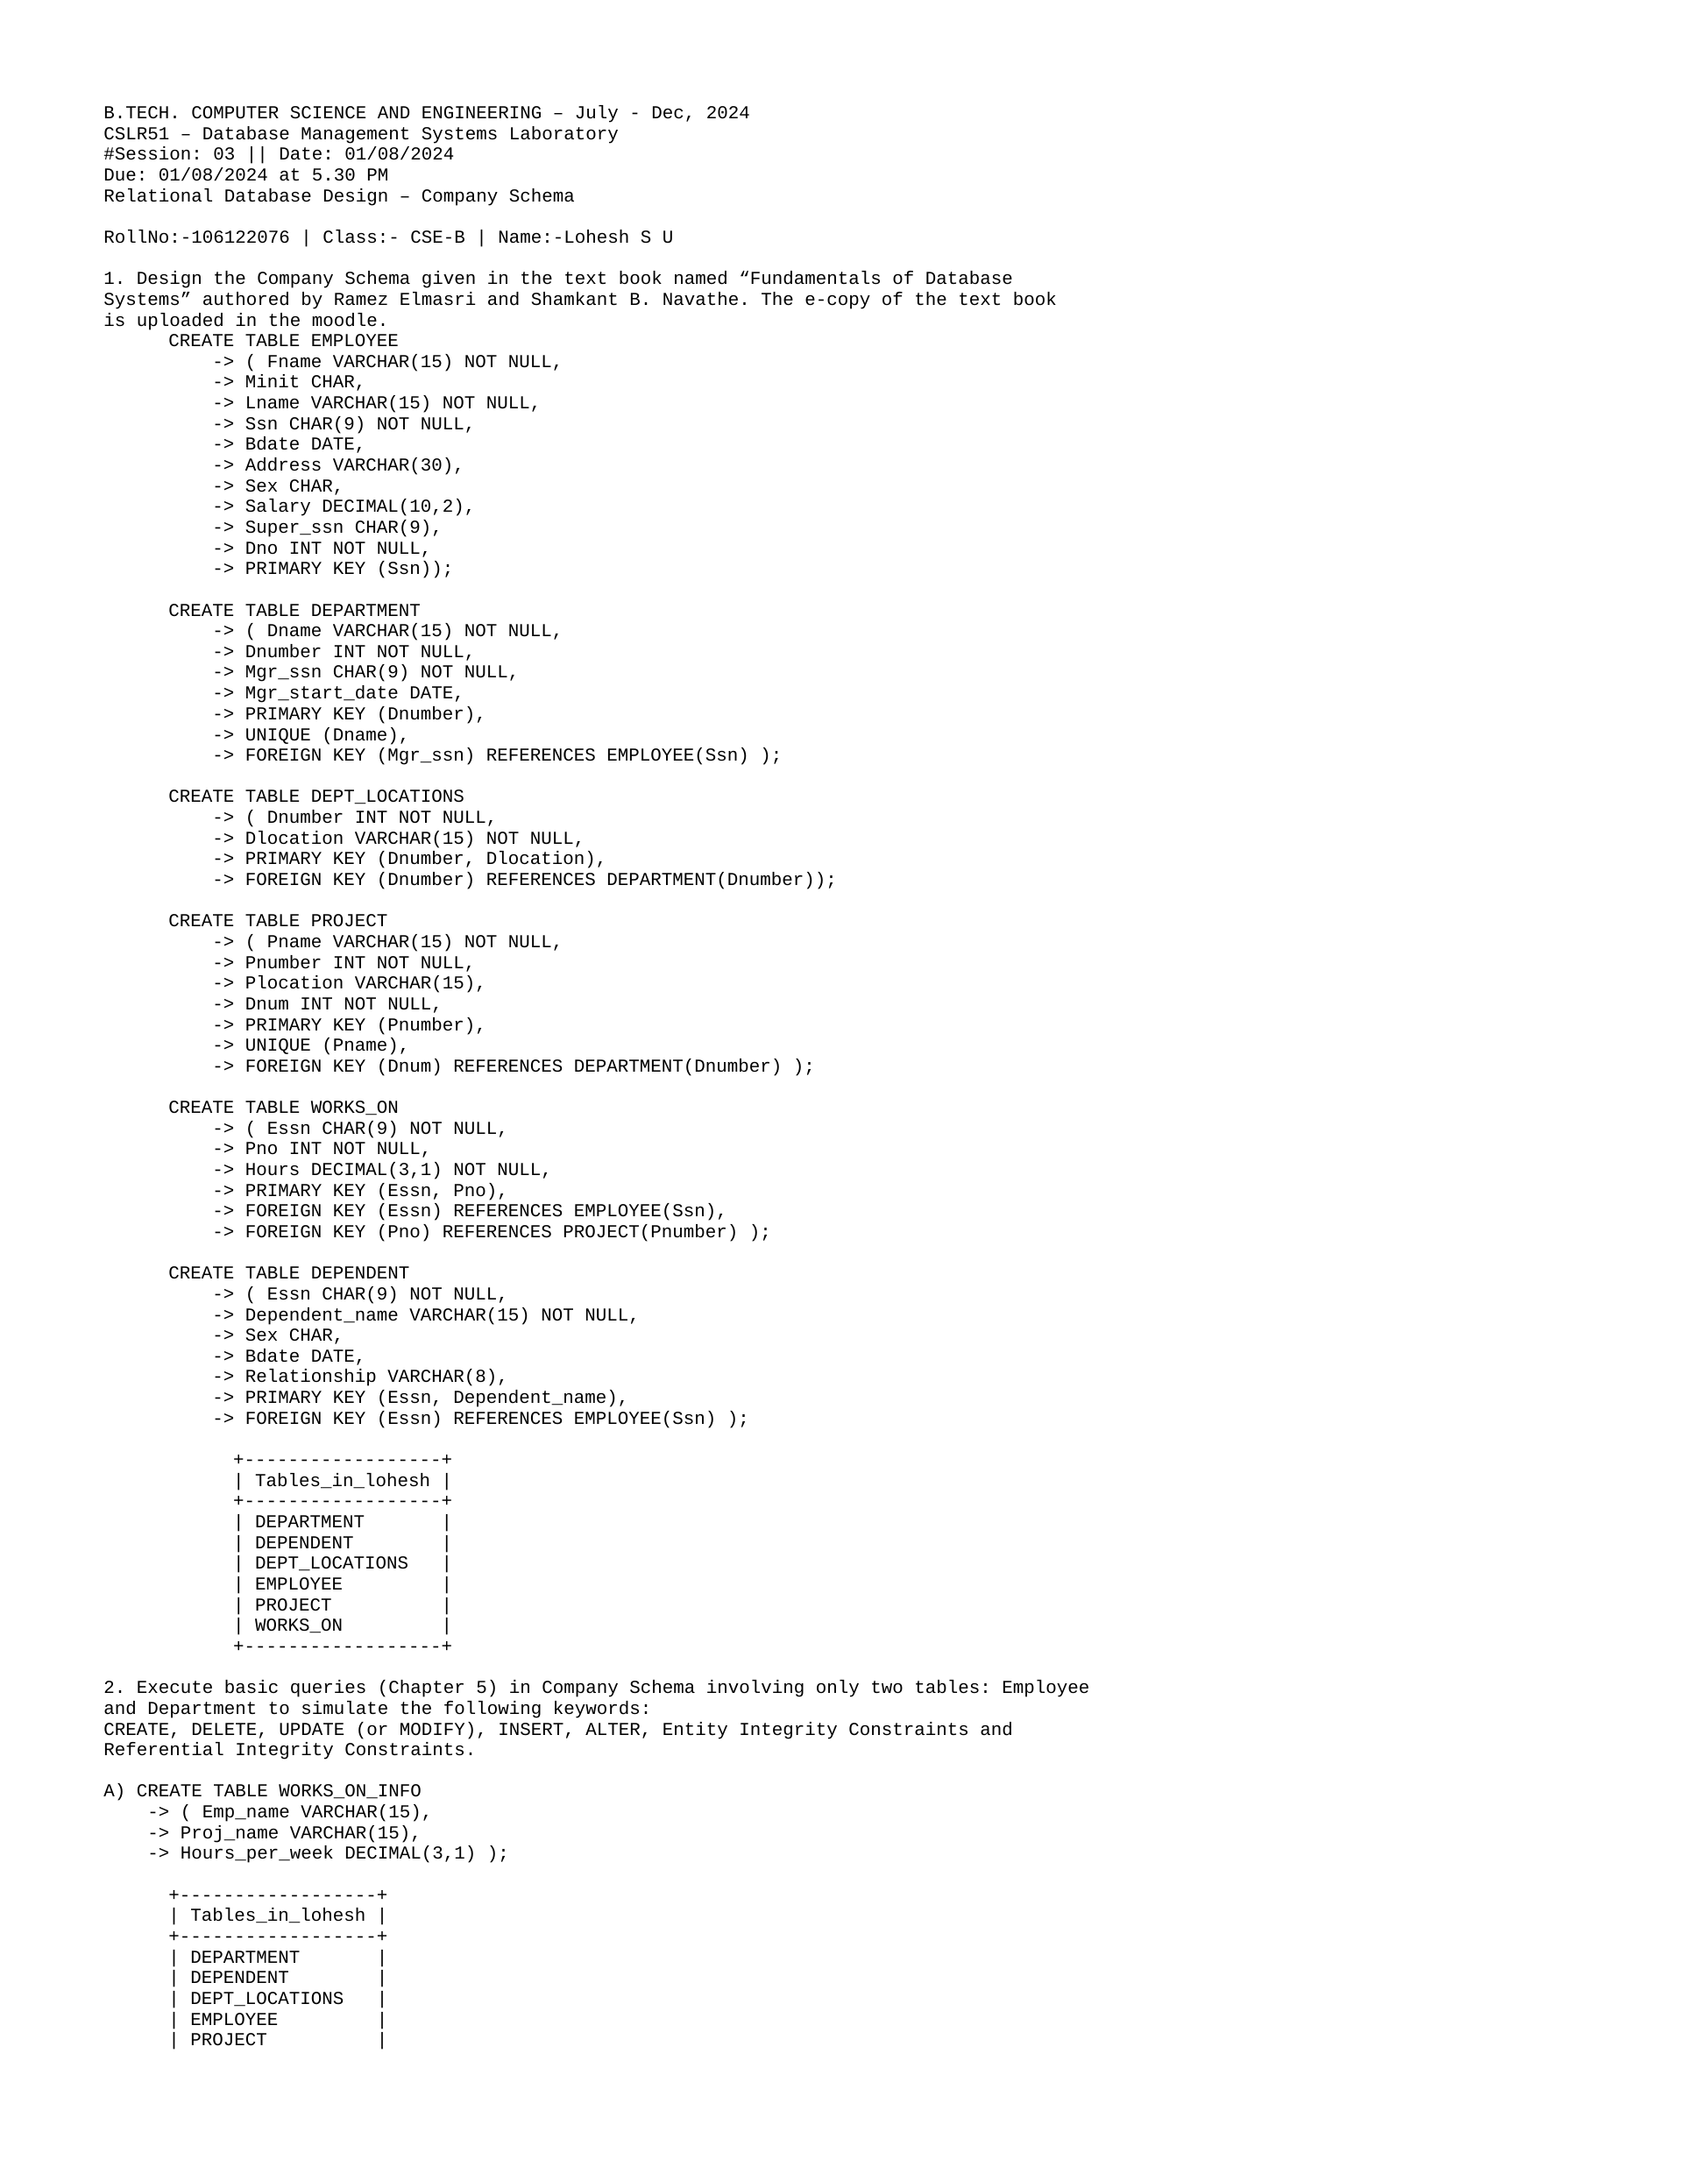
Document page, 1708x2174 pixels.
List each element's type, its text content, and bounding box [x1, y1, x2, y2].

text -> Dependent_name VARCHAR(15) NOT NULL, [103, 1305, 1605, 1326]
text -> Super_ssn CHAR(9), [103, 518, 1605, 539]
text -> Mgr_start_date DATE, [103, 683, 1605, 705]
text -> PRIMARY KEY (Ssn)); [103, 559, 1605, 580]
text | Tables_in_lohesh | [103, 1906, 1605, 1927]
text -> Dlocation VARCHAR(15) NOT NULL, [103, 829, 1605, 849]
text Systems” authored by Ramez Elmasri and Shamkant B. Navathe. The e-copy of the text book [103, 290, 1605, 310]
text -> Mgr_ssn CHAR(9) NOT NULL, [103, 663, 1605, 683]
text -> Minit CHAR, [103, 373, 1605, 393]
text -> PRIMARY KEY (Essn, Dependent_name), [103, 1388, 1605, 1409]
text | DEPARTMENT | [103, 1512, 1605, 1533]
text -> FOREIGN KEY (Dnumber) REFERENCES DEPARTMENT(Dnumber)); [103, 870, 1605, 891]
text Due: 01/08/2024 at 5.30 PM [103, 166, 1605, 187]
text -> Plocation VARCHAR(15), [103, 974, 1605, 995]
text -> Pnumber INT NOT NULL, [103, 953, 1605, 974]
text | PROJECT | [103, 1596, 1605, 1616]
text -> FOREIGN KEY (Essn) REFERENCES EMPLOYEE(Ssn) ); [103, 1409, 1605, 1429]
text -> Salary DECIMAL(10,2), [103, 497, 1605, 518]
text | PROJECT | [103, 2030, 1605, 2051]
text | DEPARTMENT | [103, 1948, 1605, 1968]
text CREATE TABLE DEPARTMENT [103, 601, 1605, 621]
text -> FOREIGN KEY (Dnum) REFERENCES DEPARTMENT(Dnumber) ); [103, 1057, 1605, 1077]
text CREATE TABLE WORKS_ON [103, 1098, 1605, 1119]
text | DEPENDENT | [103, 1968, 1605, 1989]
text -> Proj_name VARCHAR(15), [103, 1823, 1605, 1844]
text -> FOREIGN KEY (Pno) REFERENCES PROJECT(Pnumber) ); [103, 1222, 1605, 1243]
text 1. Design the Company Schema given in the text book named “Fundamentals of Database [103, 269, 1605, 290]
text CREATE, DELETE, UPDATE (or MODIFY), INSERT, ALTER, Entity Integrity Constraints and [103, 1719, 1605, 1740]
text -> ( Essn CHAR(9) NOT NULL, [103, 1285, 1605, 1305]
text -> Dnum INT NOT NULL, [103, 995, 1605, 1015]
text | Tables_in_lohesh | [103, 1471, 1605, 1491]
text -> Bdate DATE, [103, 1347, 1605, 1368]
text | WORKS_ON | [103, 1616, 1605, 1637]
text Referential Integrity Constraints. [103, 1740, 1605, 1761]
text CREATE TABLE EMPLOYEE [103, 331, 1605, 352]
text | DEPT_LOCATIONS | [103, 1554, 1605, 1575]
text -> ( Essn CHAR(9) NOT NULL, [103, 1119, 1605, 1139]
text RollNo:-106122076 | Class:- CSE-B | Name:-Lohesh S U [103, 228, 1605, 249]
text +------------------+ [103, 1450, 1605, 1471]
text -> Hours DECIMAL(3,1) NOT NULL, [103, 1160, 1605, 1181]
text -> PRIMARY KEY (Dnumber, Dlocation), [103, 849, 1605, 870]
text | EMPLOYEE | [103, 2009, 1605, 2030]
text B.TECH. COMPUTER SCIENCE AND ENGINEERING – July - Dec, 2024 [103, 103, 1605, 124]
text -> Lname VARCHAR(15) NOT NULL, [103, 393, 1605, 414]
text -> FOREIGN KEY (Essn) REFERENCES EMPLOYEE(Ssn), [103, 1201, 1605, 1222]
text #Session: 03 || Date: 01/08/2024 [103, 145, 1605, 166]
text -> Hours_per_week DECIMAL(3,1) ); [103, 1844, 1605, 1865]
text +------------------+ [103, 1886, 1605, 1906]
text -> Sex CHAR, [103, 1326, 1605, 1347]
text -> Address VARCHAR(30), [103, 456, 1605, 477]
text -> UNIQUE (Dname), [103, 725, 1605, 746]
text A) CREATE TABLE WORKS_ON_INFO [103, 1781, 1605, 1802]
text CSLR51 – Database Management Systems Laboratory [103, 124, 1605, 145]
text -> Bdate DATE, [103, 435, 1605, 456]
text CREATE TABLE PROJECT [103, 911, 1605, 932]
text -> FOREIGN KEY (Mgr_ssn) REFERENCES EMPLOYEE(Ssn) ); [103, 746, 1605, 767]
text -> UNIQUE (Pname), [103, 1036, 1605, 1057]
text -> ( Pname VARCHAR(15) NOT NULL, [103, 932, 1605, 953]
text Relational Database Design – Company Schema [103, 187, 1605, 207]
text -> ( Dnumber INT NOT NULL, [103, 808, 1605, 829]
text | EMPLOYEE | [103, 1575, 1605, 1596]
text -> PRIMARY KEY (Pnumber), [103, 1015, 1605, 1036]
text and Department to simulate the following keywords: [103, 1699, 1605, 1719]
text -> Dnumber INT NOT NULL, [103, 642, 1605, 663]
text -> Ssn CHAR(9) NOT NULL, [103, 414, 1605, 435]
text -> Relationship VARCHAR(8), [103, 1368, 1605, 1388]
text -> ( Dname VARCHAR(15) NOT NULL, [103, 621, 1605, 642]
text -> ( Fname VARCHAR(15) NOT NULL, [103, 352, 1605, 373]
text -> Dno INT NOT NULL, [103, 539, 1605, 559]
text | DEPT_LOCATIONS | [103, 1989, 1605, 2009]
text +------------------+ [103, 1927, 1605, 1948]
text -> Sex CHAR, [103, 477, 1605, 497]
text | DEPENDENT | [103, 1533, 1605, 1554]
text is uploaded in the moodle. [103, 310, 1605, 331]
text -> PRIMARY KEY (Essn, Pno), [103, 1181, 1605, 1201]
text -> PRIMARY KEY (Dnumber), [103, 705, 1605, 725]
text 2. Execute basic queries (Chapter 5) in Company Schema involving only two tables: Employee [103, 1678, 1605, 1699]
text CREATE TABLE DEPT_LOCATIONS [103, 787, 1605, 808]
text -> ( Emp_name VARCHAR(15), [103, 1802, 1605, 1823]
text -> Pno INT NOT NULL, [103, 1139, 1605, 1160]
text CREATE TABLE DEPENDENT [103, 1264, 1605, 1285]
text +------------------+ [103, 1637, 1605, 1658]
text +------------------+ [103, 1491, 1605, 1512]
